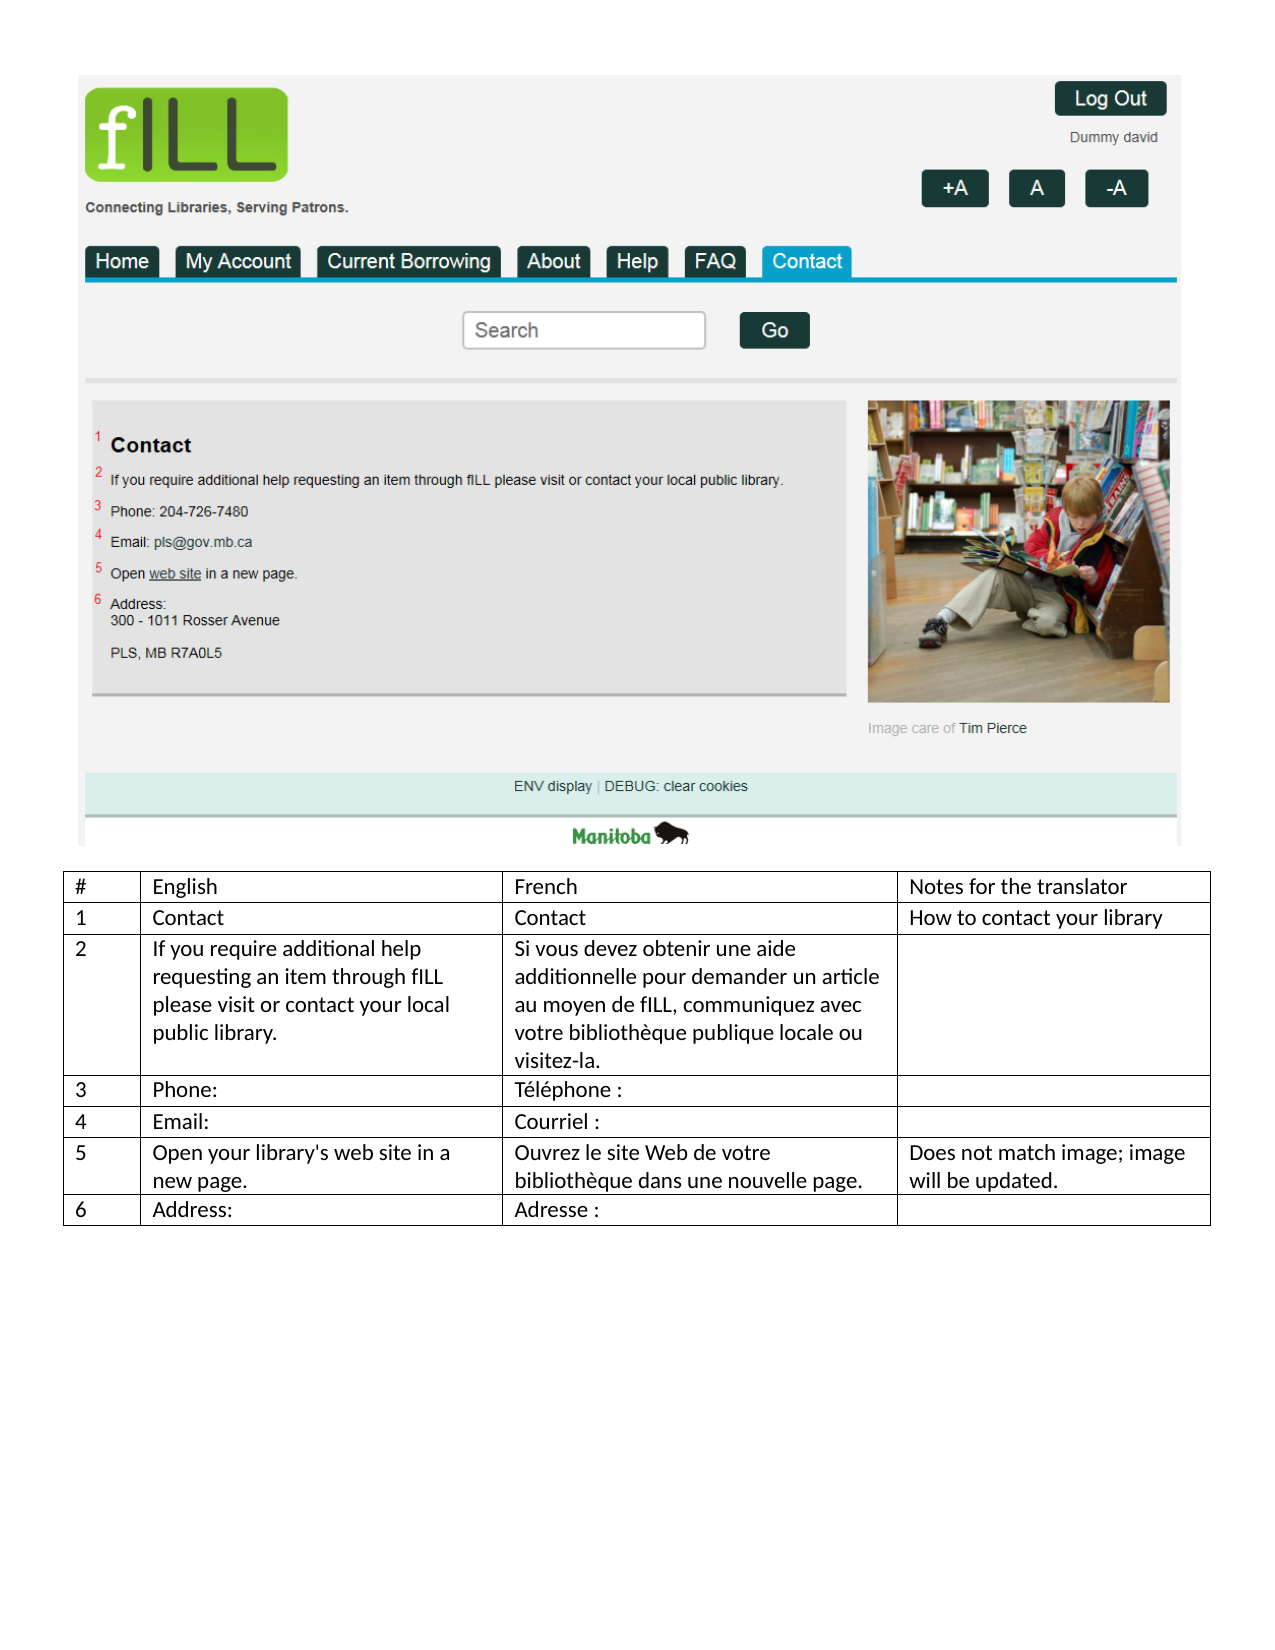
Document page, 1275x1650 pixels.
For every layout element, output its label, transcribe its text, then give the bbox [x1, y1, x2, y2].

table_cell Courriel : [503, 1107, 897, 1137]
table_cell [898, 1076, 1210, 1106]
table_cell 2 [64, 935, 140, 1074]
table_cell Contact [141, 903, 502, 933]
table_header French [503, 872, 897, 902]
picture [78, 75, 1182, 846]
table_cell [898, 1107, 1210, 1137]
table_cell 4 [64, 1107, 140, 1137]
table_cell If you require additional help requesting an item through fILL please visit or contact your local public library. [141, 935, 502, 1074]
table_cell Email: [141, 1107, 502, 1137]
table_cell Ouvrez le site Web de votre bibliothèque dans une nouvelle page. [503, 1138, 897, 1194]
table_cell 6 [64, 1195, 140, 1225]
table_cell Si vous devez obtenir une aide additionnelle pour demander un article au moyen de fILL, communiquez avec votre bibliothèque publique locale ou visitez-la. [503, 935, 897, 1074]
table_cell [898, 1195, 1210, 1225]
table_cell 1 [64, 903, 140, 933]
table_cell Téléphone : [503, 1076, 897, 1106]
table_cell Phone: [141, 1076, 502, 1106]
table_header English [141, 872, 502, 902]
table_cell 3 [64, 1076, 140, 1106]
table_cell Adresse : [503, 1195, 897, 1225]
table_cell Does not match image; image will be updated. [898, 1138, 1210, 1194]
table_cell [898, 935, 1210, 1074]
table_cell Contact [503, 903, 897, 933]
table_cell Open your library's web site in a new page. [141, 1138, 502, 1194]
table_cell 5 [64, 1138, 140, 1194]
table_cell Address: [141, 1195, 502, 1225]
table_header # [64, 872, 140, 902]
table_cell How to contact your library [898, 903, 1210, 933]
table_header Notes for the translator [898, 872, 1210, 902]
